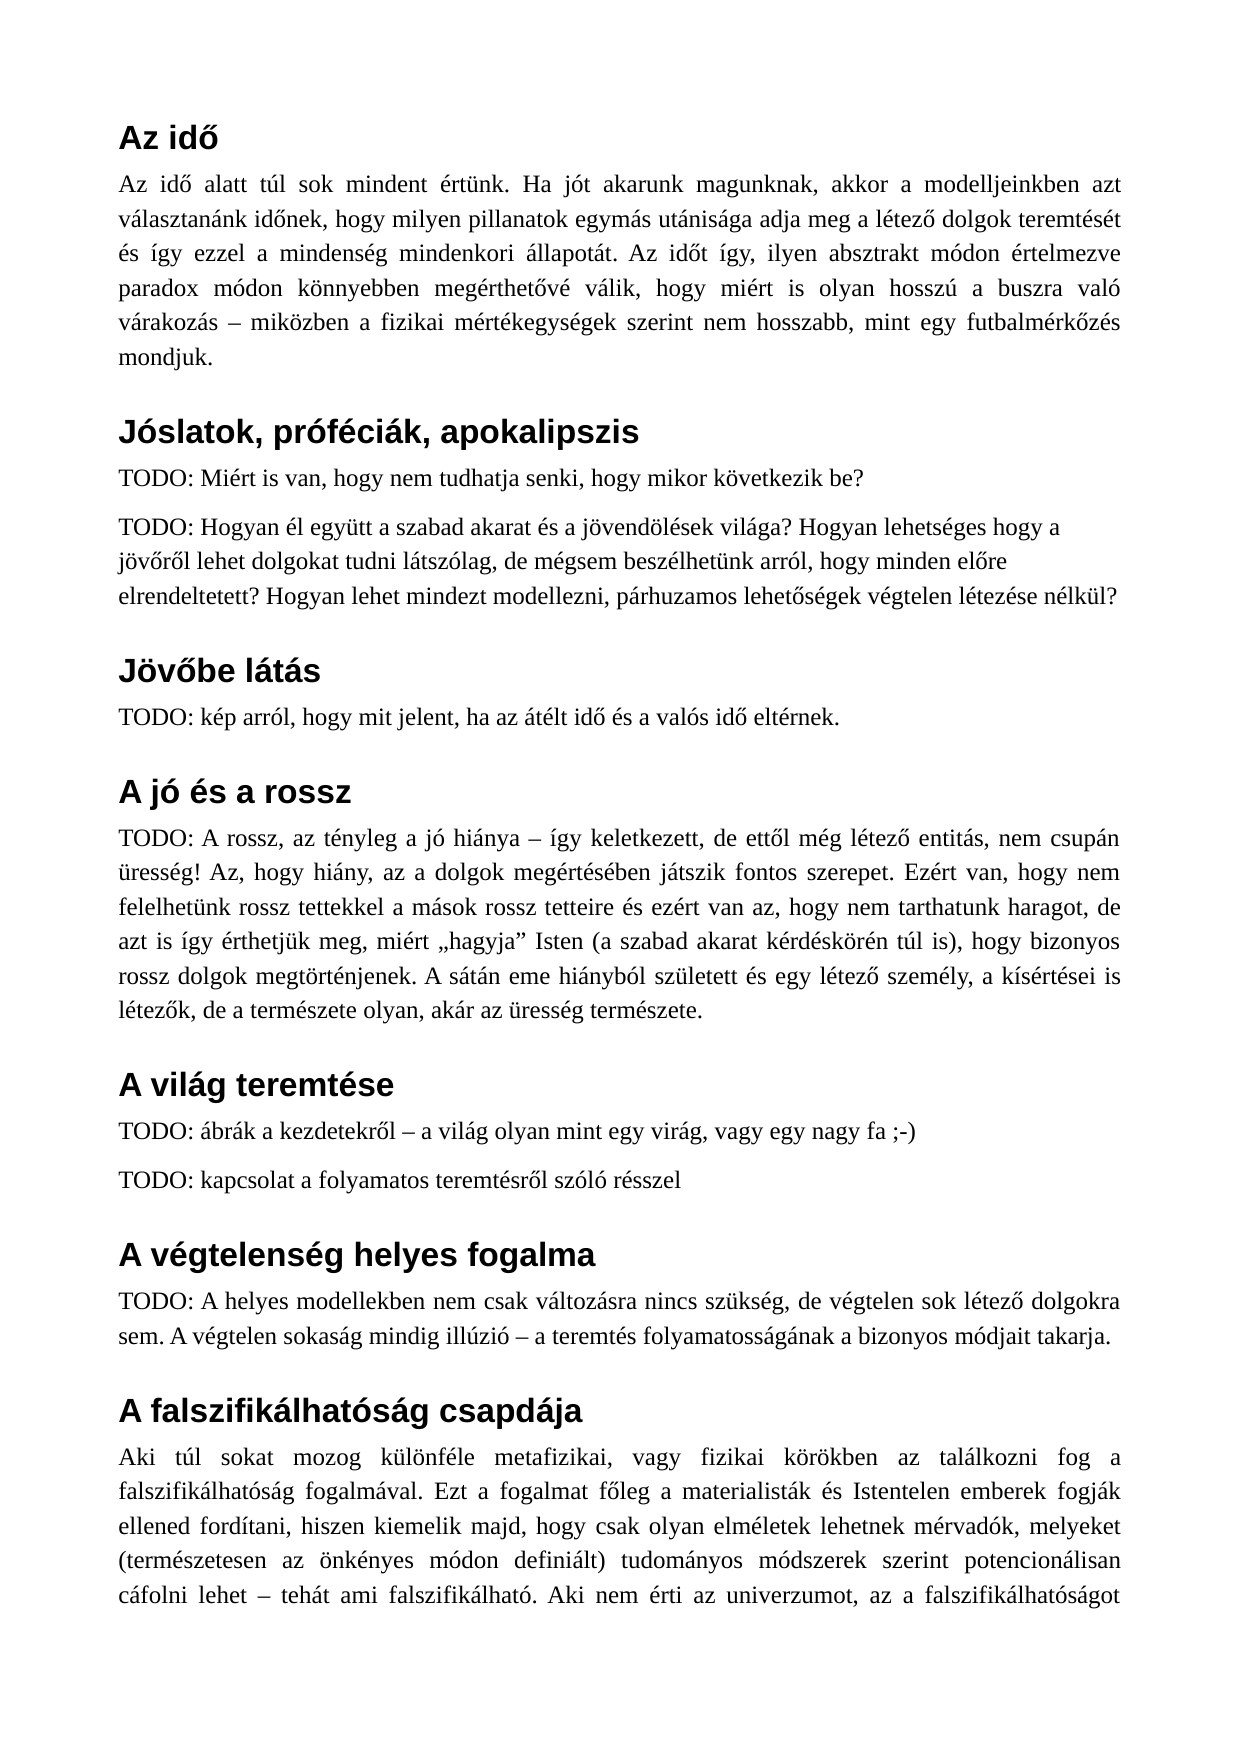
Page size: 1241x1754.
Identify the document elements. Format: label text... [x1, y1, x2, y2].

text TODO: kép arról, hogy mit jelent, ha az átélt idő és a valós idő eltérnek. [118, 702, 1122, 731]
subtitle A falszifikálhatóság csapdája [118, 1391, 1122, 1429]
subtitle A jó és a rossz [118, 772, 1122, 810]
text TODO: A helyes modellekben nem csak változásra nincs szükség, de végtelen sok létező dolgokra sem. A végtelen sokaság mindig illúzió – a teremtés folyamatosságának a bizonyos módjait takarja. [118, 1286, 1122, 1349]
subtitle Jóslatok, próféciák, apokalipszis [118, 412, 1122, 450]
text TODO: Hogyan él együtt a szabad akarat és a jövendölések világa? Hogyan lehetséges hogy a jövőről lehet dolgokat tudni látszólag, de mégsem beszélhetünk arról, hogy minden előre elrendeltetett? Hogyan lehet mindezt modellezni, párhuzamos lehetőségek végtelen létezése nélkül? [118, 512, 1122, 609]
subtitle A végtelenség helyes fogalma [118, 1235, 1122, 1274]
subtitle Az idő [118, 118, 1122, 157]
text TODO: Miért is van, hogy nem tudhatja senki, hogy mikor következik be? [118, 463, 1122, 491]
text Az idő alatt túl sok mindent értünk. Ha jót akarunk magunknak, akkor a modelljeinkben azt választanánk időnek, hogy milyen pillanatok egymás utánisága adja meg a létező dolgok teremtését és így ezzel a mindenség mindenkori állapotát. Az időt így, ilyen absztrakt módon értelmezve paradox módon könnyebben megérthetővé válik, hogy miért is olyan hosszú a buszra való várakozás – miközben a fizikai mértékegységek szerint nem hosszabb, mint egy futbalmérkőzés mondjuk. [118, 169, 1122, 370]
text Aki túl sokat mozog különféle metafizikai, vagy fizikai körökben az találkozni fog a falszifikálhatóság fogalmával. Ezt a fogalmat főleg a materialisták és Istentelen emberek fogják ellened fordítani, hiszen kiemelik majd, hogy csak olyan elméletek lehetnek mérvadók, melyeket (természetesen az önkényes módon definiált) tudományos módszerek szerint potencionálisan cáfolni lehet – tehát ami falszifikálható. Aki nem érti az univerzumot, az a falszifikálhatóságot [118, 1442, 1122, 1608]
subtitle Jövőbe látás [118, 651, 1122, 689]
text TODO: kapcsolat a folyamatos teremtésről szóló résszel [118, 1165, 1122, 1194]
text TODO: ábrák a kezdetekről – a világ olyan mint egy virág, vagy egy nagy fa ;-) [118, 1116, 1122, 1145]
text TODO: A rossz, az tényleg a jó hiánya – így keletkezett, de ettől még létező entitás, nem csupán üresség! Az, hogy hiány, az a dolgok megértésében játszik fontos szerepet. Ezért van, hogy nem felelhetünk rossz tettekkel a mások rossz tetteire és ezért van az, hogy nem tarthatunk haragot, de azt is így érthetjük meg, miért „hagyja” Isten (a szabad akarat kérdéskörén túl is), hogy bizonyos rossz dolgok megtörténjenek. A sátán eme hiányból született és egy létező személy, a kísértései is létezők, de a természete olyan, akár az üresség természete. [118, 823, 1122, 1024]
subtitle A világ teremtése [118, 1065, 1122, 1104]
